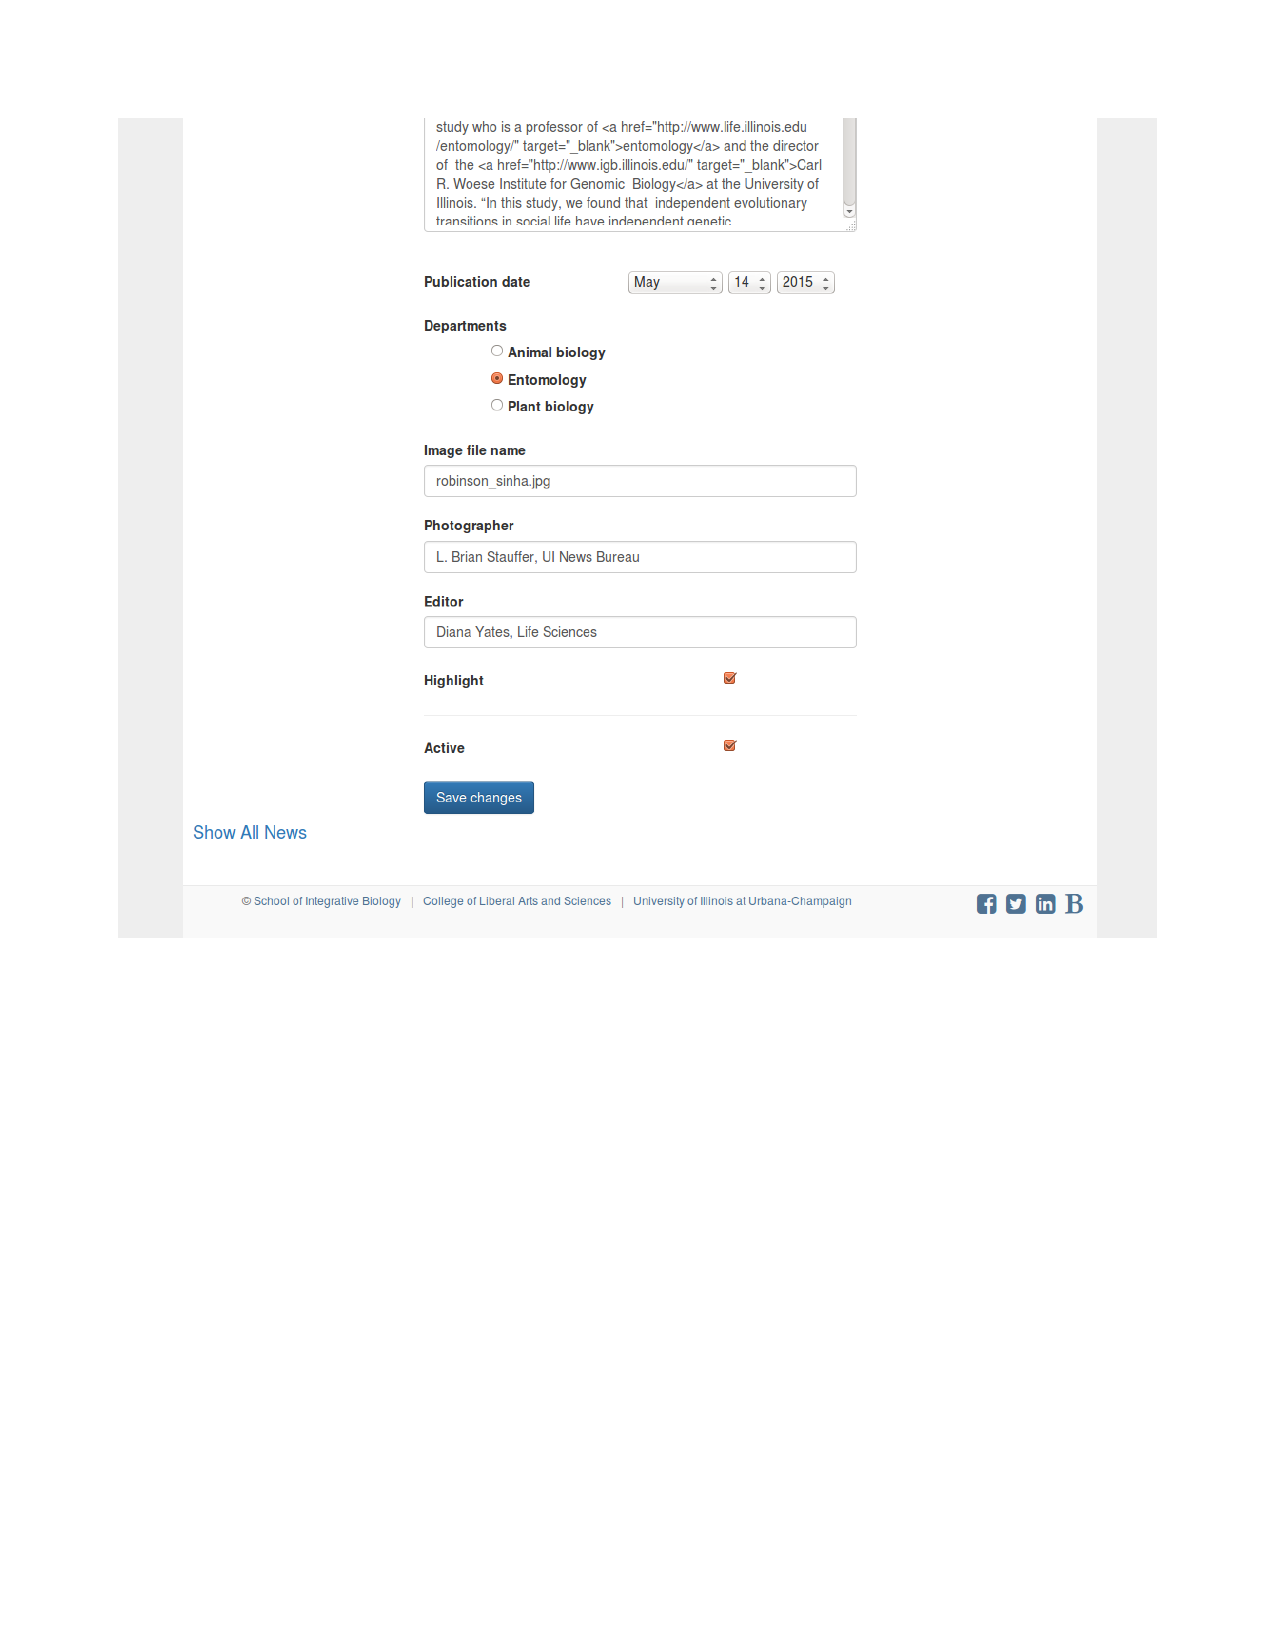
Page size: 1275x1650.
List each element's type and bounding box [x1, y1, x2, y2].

picture [118, 118, 1157, 938]
